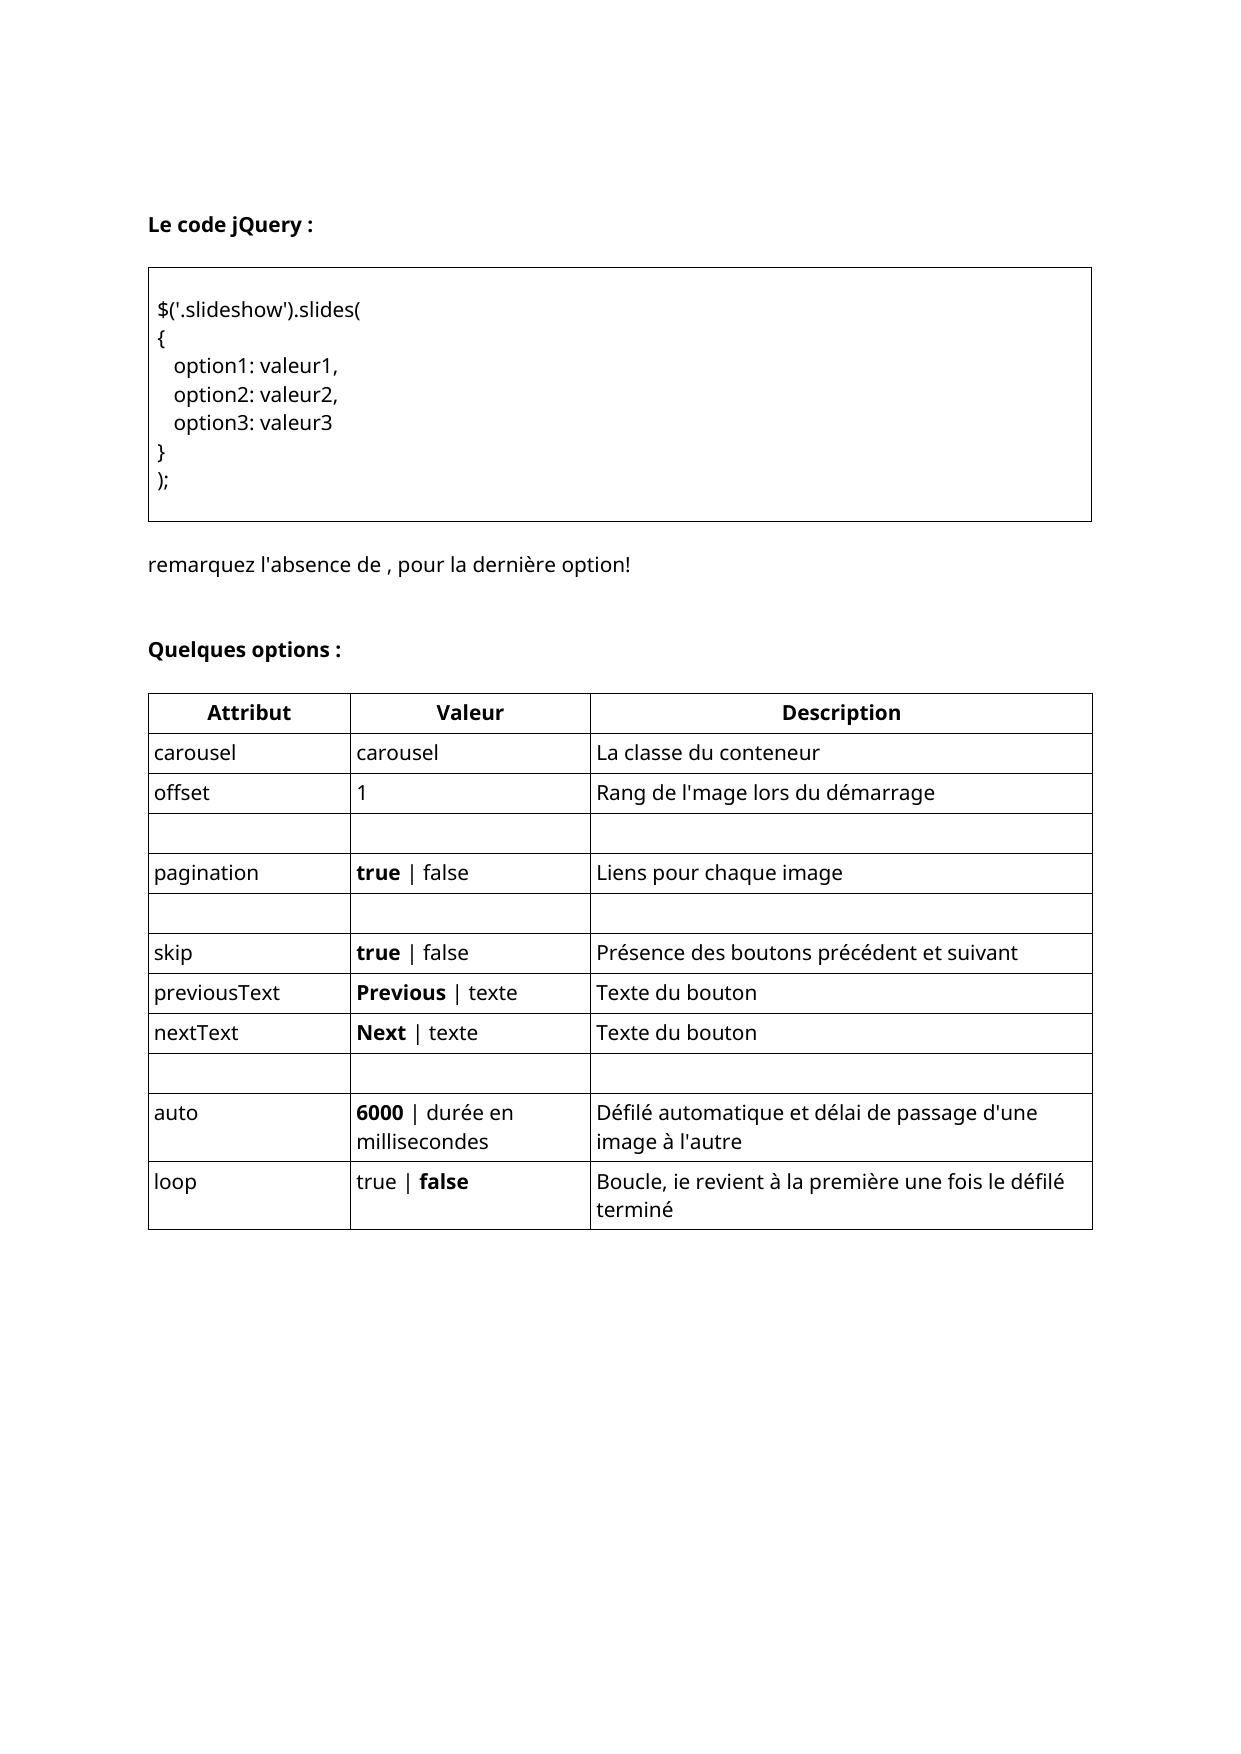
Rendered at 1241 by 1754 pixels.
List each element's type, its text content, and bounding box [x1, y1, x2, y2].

table_cell 6000 | durée en millisecondes [351, 1094, 590, 1161]
table_cell auto [149, 1094, 350, 1161]
table_cell Texte du bouton [591, 974, 1092, 1012]
text Quelques options : [148, 636, 1092, 664]
text option2: valeur2, [149, 352, 1091, 380]
text remarquez l'absence de , pour la dernière option! [148, 550, 1092, 579]
table_cell true | false [351, 1162, 590, 1229]
table_cell [149, 1054, 350, 1092]
table_header Valeur [351, 694, 590, 732]
table_cell [351, 814, 590, 852]
text option3: valeur3 [149, 380, 1091, 409]
table_cell nextText [149, 1014, 350, 1052]
table_cell [351, 894, 590, 932]
table_cell La classe du conteneur [591, 734, 1092, 772]
text Le code jQuery : [148, 210, 1092, 238]
table_cell pagination [149, 854, 350, 892]
text { [149, 295, 1091, 323]
table_cell true | false [351, 934, 590, 972]
table_cell [351, 1054, 590, 1092]
table_cell carousel [351, 734, 590, 772]
text } [149, 409, 1091, 437]
table_cell Défilé automatique et délai de passage d'une image à l'autre [591, 1094, 1092, 1161]
table_cell true | false [351, 854, 590, 892]
table_cell loop [149, 1162, 350, 1229]
text ); [149, 437, 1091, 521]
table_cell Boucle, ie revient à la première une fois le défilé terminé [591, 1162, 1092, 1229]
table_cell Texte du bouton [591, 1014, 1092, 1052]
table_cell Previous | texte [351, 974, 590, 1012]
table_cell Next | texte [351, 1014, 590, 1052]
table_header Description [591, 694, 1092, 732]
table_cell [591, 894, 1092, 932]
table_cell [591, 1054, 1092, 1092]
table_cell 1 [351, 774, 590, 812]
table_cell previousText [149, 974, 350, 1012]
table_cell Liens pour chaque image [591, 854, 1092, 892]
text $('.slideshow').slides( [149, 268, 1091, 295]
table_cell Présence des boutons précédent et suivant [591, 934, 1092, 972]
table_cell [591, 814, 1092, 852]
table_header Attribut [149, 694, 350, 732]
text option1: valeur1, [149, 323, 1091, 352]
table_cell carousel [149, 734, 350, 772]
table_cell [149, 814, 350, 852]
table_cell offset [149, 774, 350, 812]
table_cell [149, 894, 350, 932]
table_cell skip [149, 934, 350, 972]
table_cell Rang de l'mage lors du démarrage [591, 774, 1092, 812]
